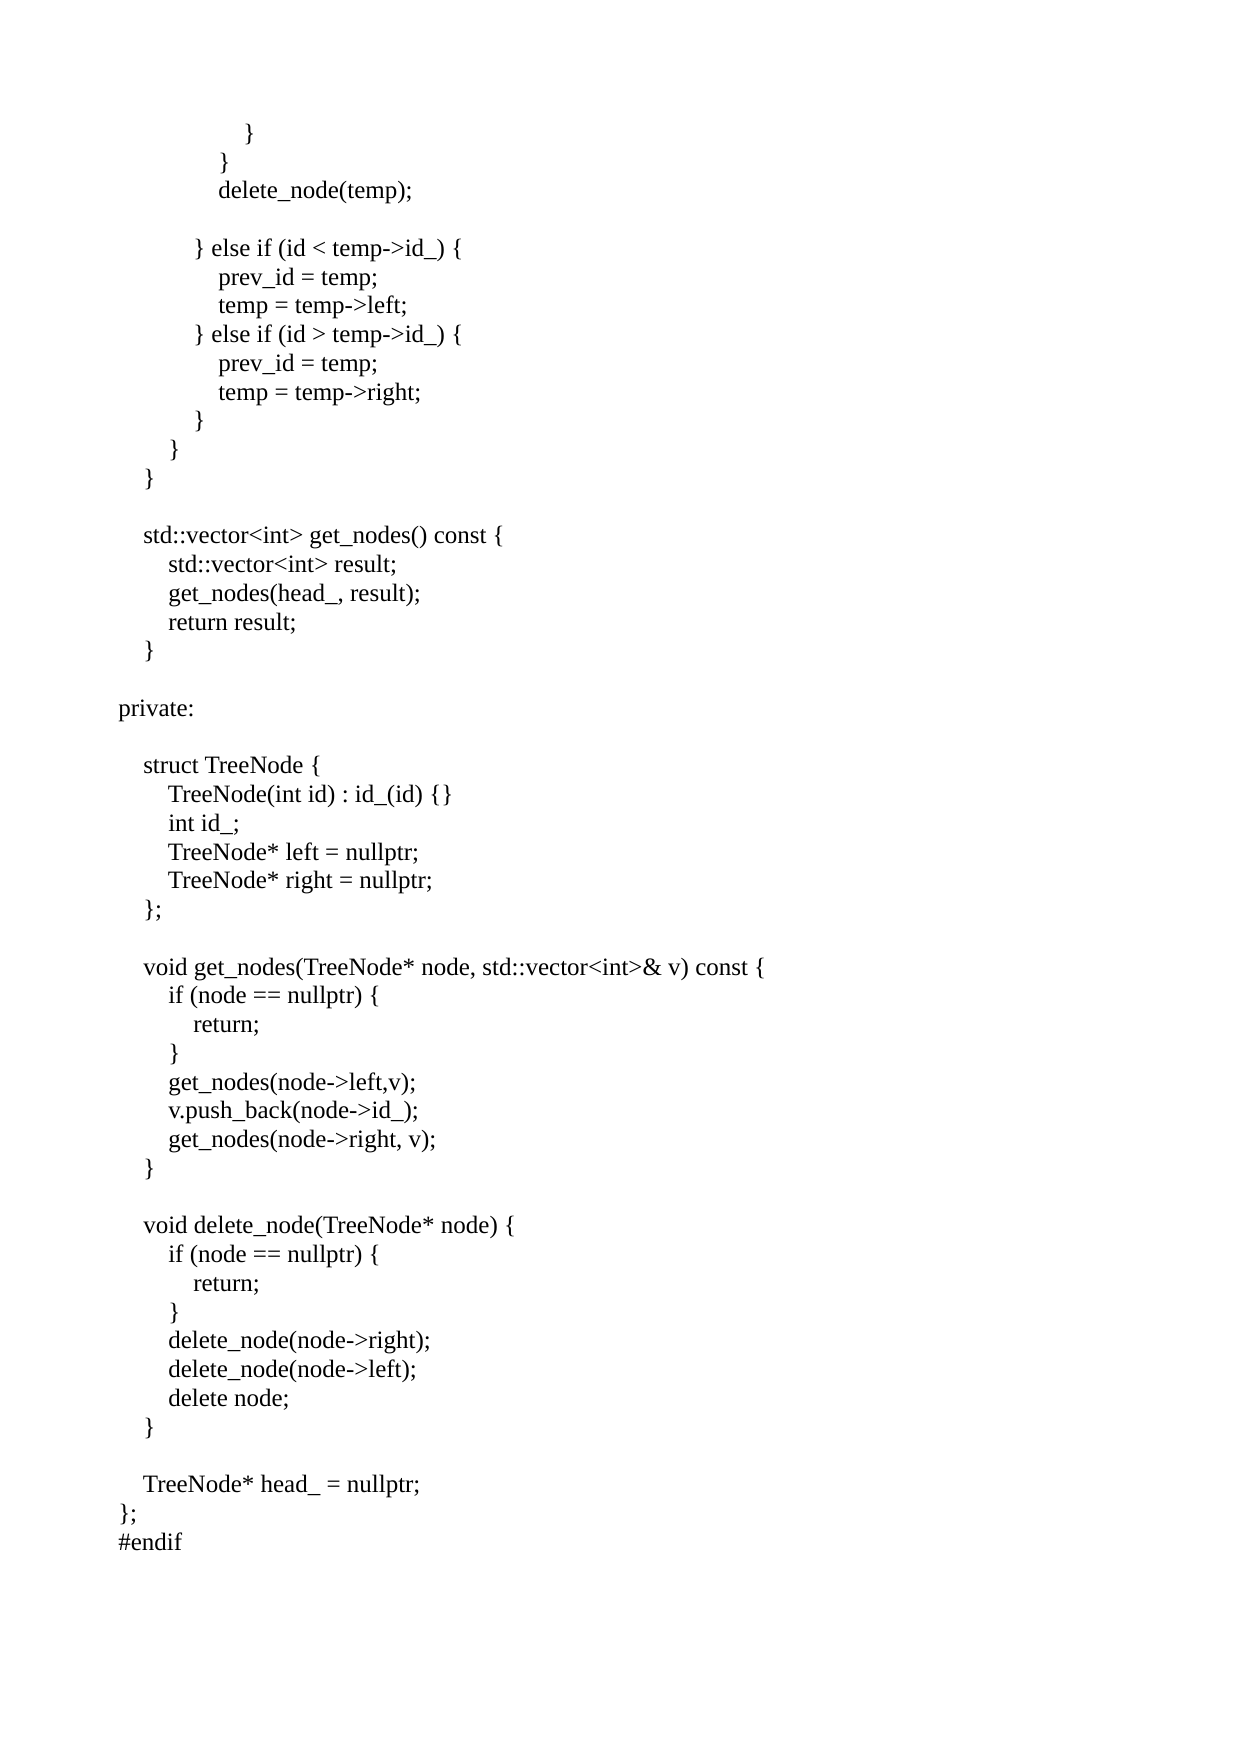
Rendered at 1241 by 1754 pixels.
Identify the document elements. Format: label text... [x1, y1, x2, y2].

text } [118, 463, 1122, 492]
text std::vector<int> get_nodes() const { [118, 521, 1122, 549]
text get_nodes(node->left,v); [118, 1067, 1122, 1096]
text private: [118, 693, 1122, 722]
text #endif [118, 1527, 1122, 1556]
text }; [118, 1498, 1122, 1527]
text TreeNode* left = nullptr; [118, 837, 1122, 866]
text v.push_back(node->id_); [118, 1096, 1122, 1124]
text get_nodes(node->right, v); [118, 1124, 1122, 1153]
text prev_id = temp; [118, 262, 1122, 291]
text void get_nodes(TreeNode* node, std::vector<int>& v) const { [118, 952, 1122, 981]
text prev_id = temp; [118, 348, 1122, 377]
text } [118, 406, 1122, 434]
text } [118, 1038, 1122, 1067]
text temp = temp->left; [118, 291, 1122, 319]
text } [118, 147, 1122, 176]
text std::vector<int> result; [118, 549, 1122, 578]
text TreeNode(int id) : id_(id) {} [118, 779, 1122, 808]
text delete_node(node->right); [118, 1326, 1122, 1354]
text struct TreeNode { [118, 751, 1122, 779]
text } [118, 434, 1122, 463]
text } [118, 636, 1122, 664]
text temp = temp->right; [118, 377, 1122, 406]
text } [118, 1297, 1122, 1326]
text delete node; [118, 1383, 1122, 1412]
text } [118, 118, 1122, 147]
text TreeNode* head_ = nullptr; [118, 1469, 1122, 1498]
text return; [118, 1268, 1122, 1297]
text get_nodes(head_, result); [118, 578, 1122, 607]
text return; [118, 1009, 1122, 1038]
text } else if (id < temp->id_) { [118, 233, 1122, 262]
text }; [118, 894, 1122, 923]
text } [118, 1153, 1122, 1182]
text delete_node(temp); [118, 176, 1122, 204]
text } [118, 1412, 1122, 1441]
text int id_; [118, 808, 1122, 837]
text if (node == nullptr) { [118, 981, 1122, 1009]
text TreeNode* right = nullptr; [118, 866, 1122, 894]
text delete_node(node->left); [118, 1354, 1122, 1383]
text } else if (id > temp->id_) { [118, 319, 1122, 348]
text if (node == nullptr) { [118, 1239, 1122, 1268]
text return result; [118, 607, 1122, 636]
text void delete_node(TreeNode* node) { [118, 1211, 1122, 1239]
